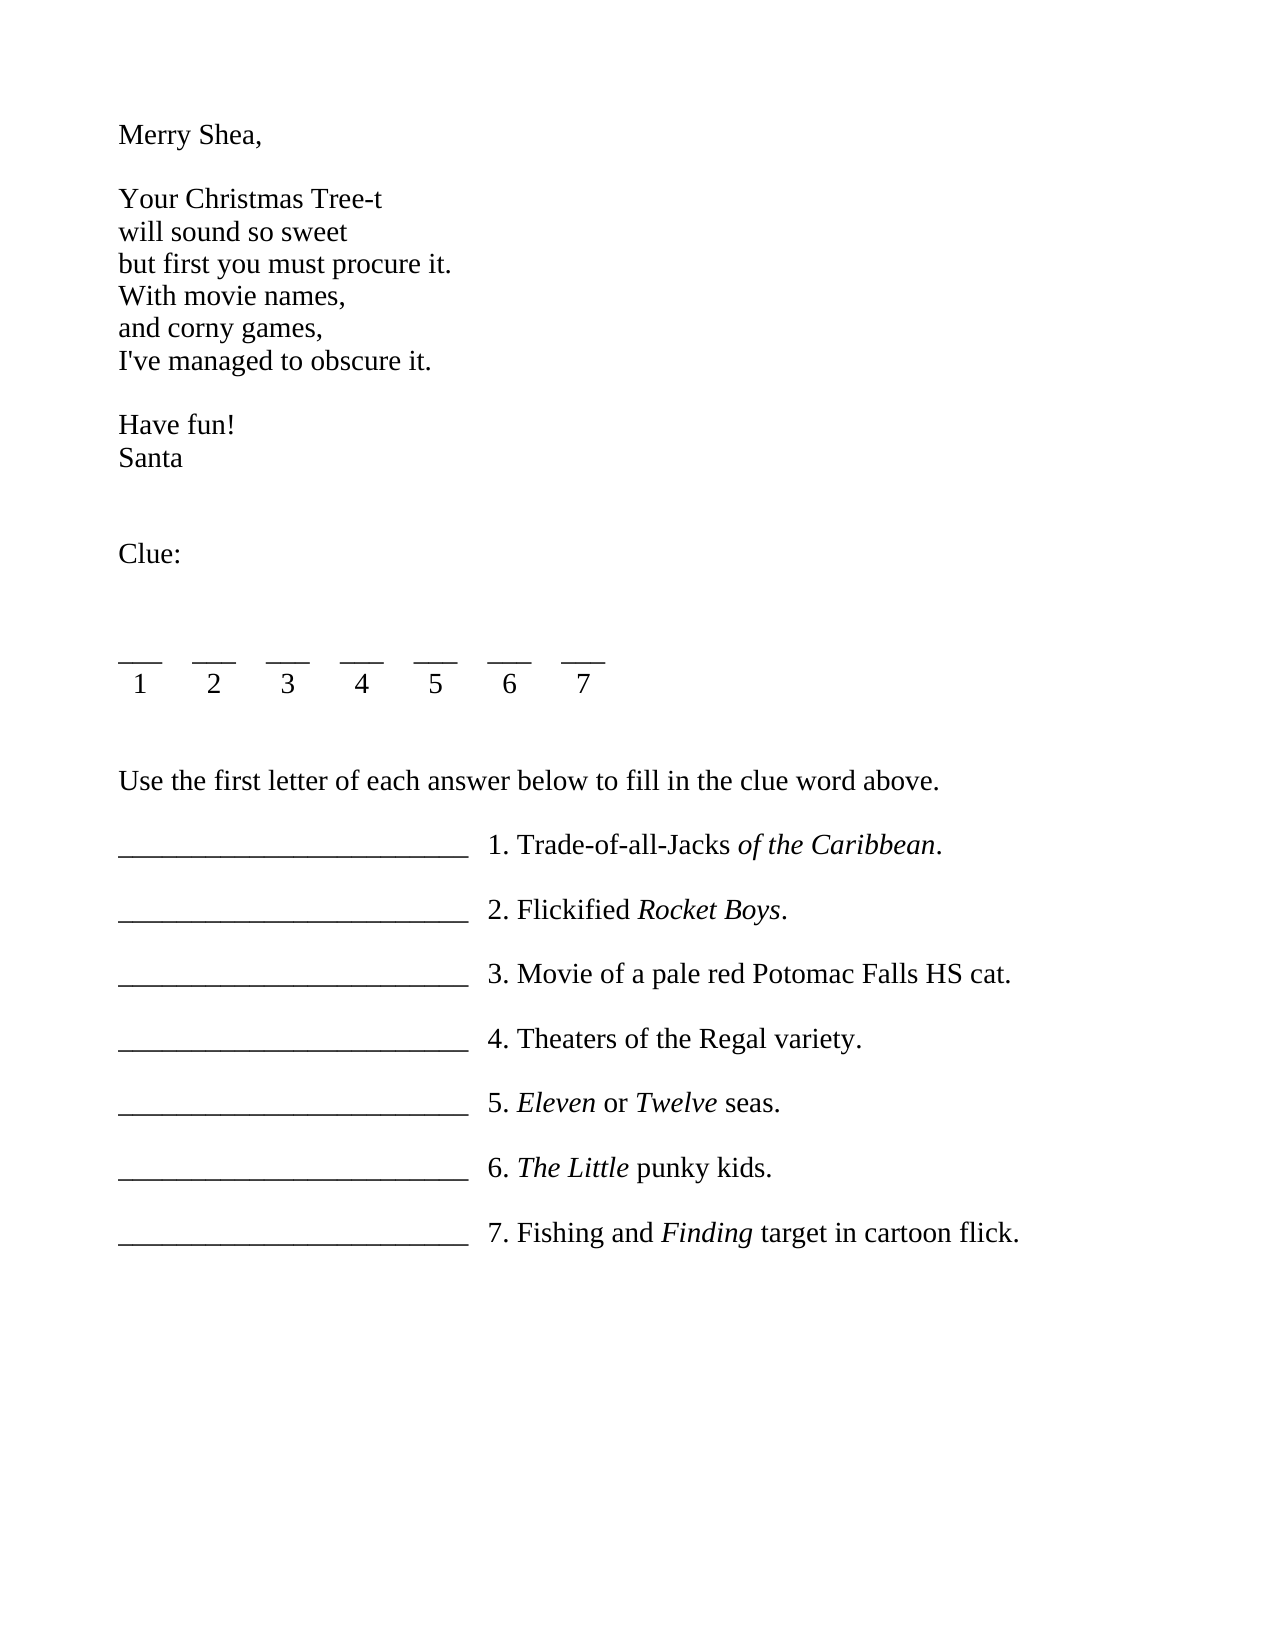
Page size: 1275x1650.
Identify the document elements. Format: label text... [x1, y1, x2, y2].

text Santa [118, 441, 1157, 473]
text 1 2 3 4 5 6 7 [118, 667, 1157, 699]
text ________________________ 7. Fishing and Finding target in cartoon flick. [118, 1216, 1157, 1248]
text ________________________ 3. Movie of a pale red Potomac Falls HS cat. [118, 958, 1157, 990]
text Your Christmas Tree-t [118, 183, 1157, 215]
text Clue: [118, 538, 1157, 570]
text ________________________ 1. Trade-of-all-Jacks of the Caribbean. [118, 828, 1157, 861]
text Use the first letter of each answer below to fill in the clue word above. [118, 764, 1157, 796]
text Have fun! [118, 409, 1157, 441]
text and corny games, [118, 312, 1157, 344]
text ________________________ 4. Theaters of the Regal variety. [118, 1022, 1157, 1054]
text Merry Shea, [118, 118, 1157, 150]
text With movie names, [118, 279, 1157, 312]
text ________________________ 2. Flickified Rocket Boys. [118, 893, 1157, 925]
text but first you must procure it. [118, 247, 1157, 279]
text ___ ___ ___ ___ ___ ___ ___ [118, 635, 1157, 667]
text will sound so sweet [118, 215, 1157, 247]
text I've managed to obscure it. [118, 344, 1157, 376]
text ________________________ 6. The Little punky kids. [118, 1151, 1157, 1184]
text ________________________ 5. Eleven or Twelve seas. [118, 1087, 1157, 1119]
